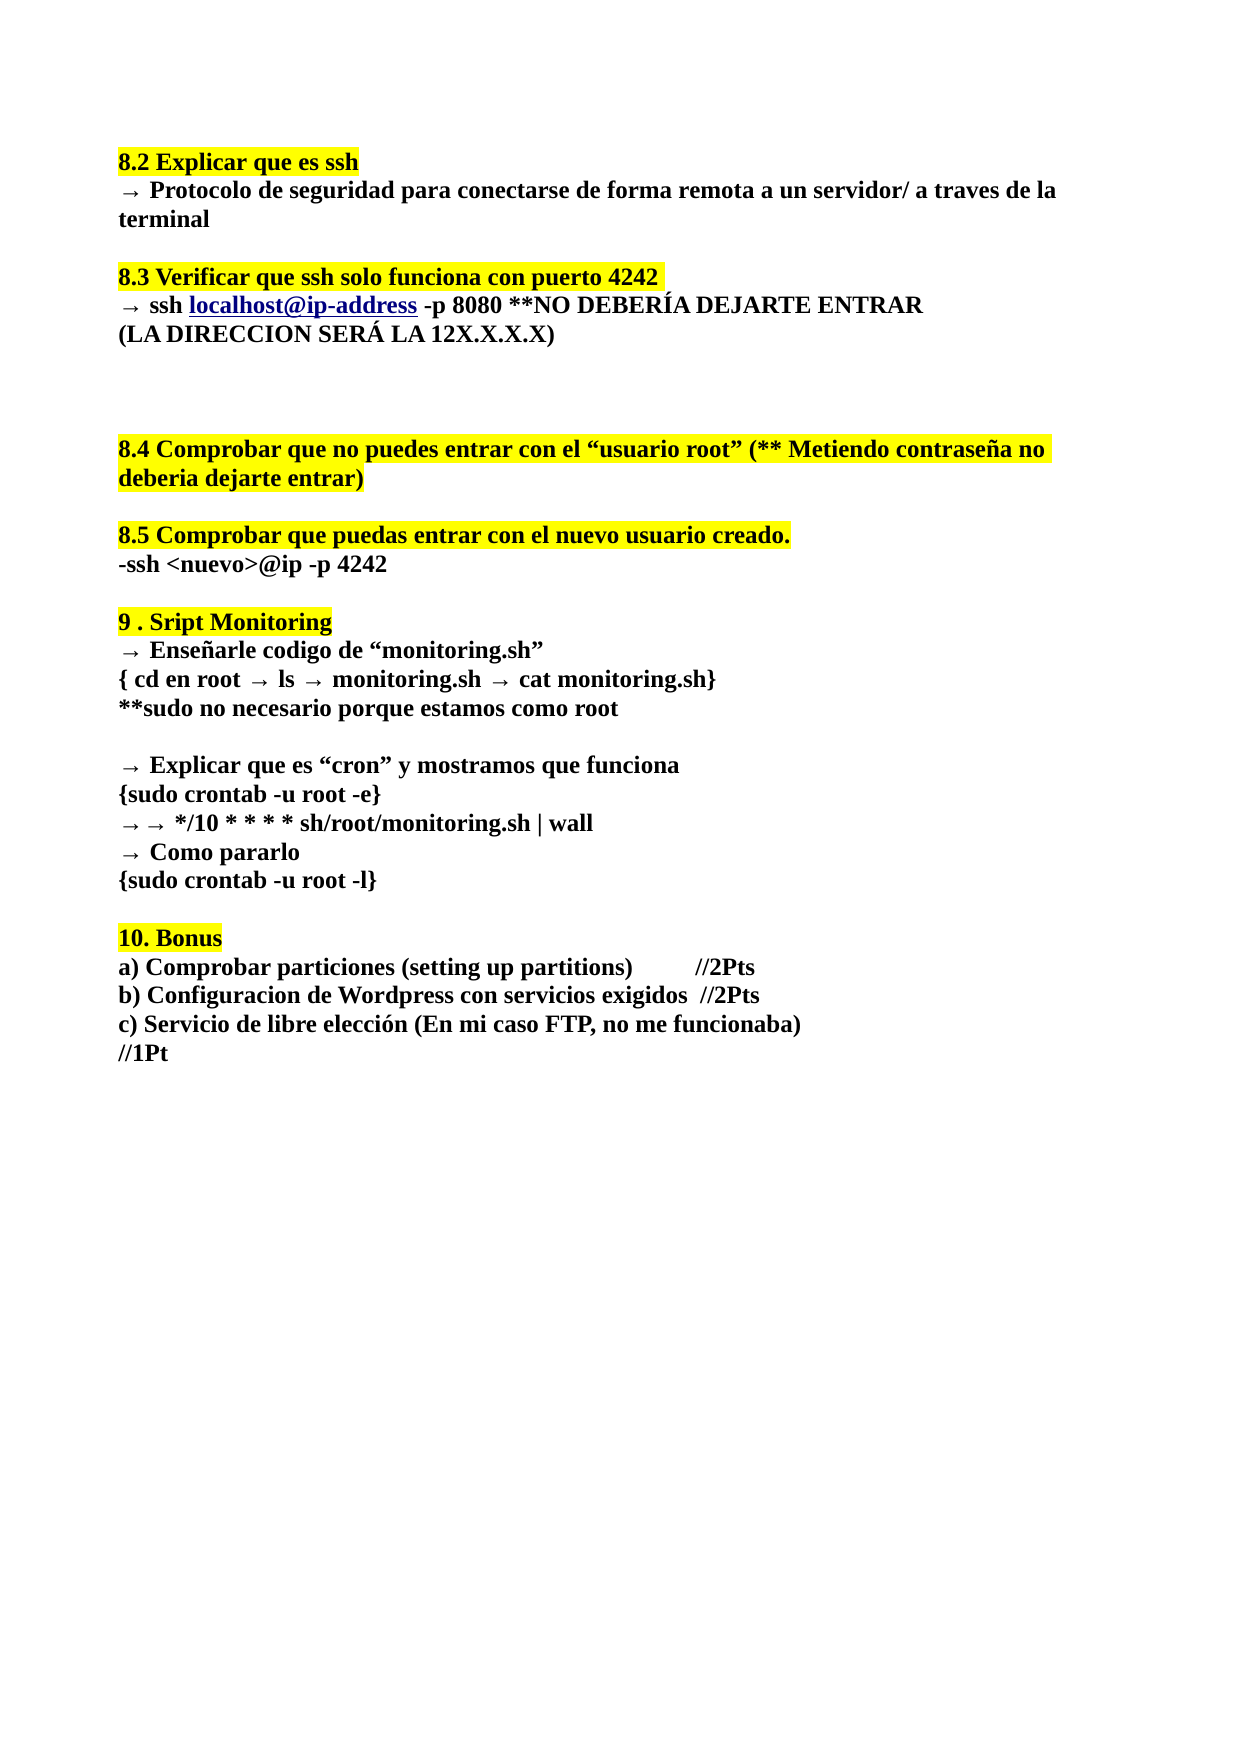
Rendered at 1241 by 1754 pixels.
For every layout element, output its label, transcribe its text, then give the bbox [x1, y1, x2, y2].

text (LA DIRECCION SERÁ LA 12X.X.X.X) [118, 319, 1122, 348]
text 9 . Sript Monitoring [118, 607, 1122, 636]
text { cd en root → ls → monitoring.sh → cat monitoring.sh} [118, 664, 1122, 693]
text → Explicar que es “cron” y mostramos que funciona [118, 751, 1122, 779]
text -ssh <nuevo>@ip -p 4242 [118, 549, 1122, 578]
text → Como pararlo [118, 837, 1122, 866]
text c) Servicio de libre elección (En mi caso FTP, no me funcionaba) //1Pt [118, 1009, 1122, 1067]
text {sudo crontab -u root -e} [118, 779, 1122, 808]
text → Protocolo de seguridad para conectarse de forma remota a un servidor/ a traves de la terminal [118, 176, 1122, 233]
text 8.2 Explicar que es ssh [118, 147, 1122, 176]
text → Enseñarle codigo de “monitoring.sh” [118, 636, 1122, 664]
text {sudo crontab -u root -l} [118, 866, 1122, 894]
text **sudo no necesario porque estamos como root [118, 693, 1122, 722]
text →→ */10 * * * * sh/root/monitoring.sh | wall [118, 808, 1122, 837]
text a) Comprobar particiones (setting up partitions) //2Pts [118, 952, 1122, 981]
text 8.3 Verificar que ssh solo funciona con puerto 4242 [118, 262, 1122, 291]
text 8.4 Comprobar que no puedes entrar con el “usuario root” (** Metiendo contraseña no deberia dejarte entrar) [118, 434, 1122, 492]
text b) Configuracion de Wordpress con servicios exigidos //2Pts [118, 981, 1122, 1009]
text 8.5 Comprobar que puedas entrar con el nuevo usuario creado. [118, 521, 1122, 549]
text 10. Bonus [118, 923, 1122, 952]
text → ssh localhost@ip-address -p 8080 **NO DEBERÍA DEJARTE ENTRAR [118, 291, 1122, 319]
